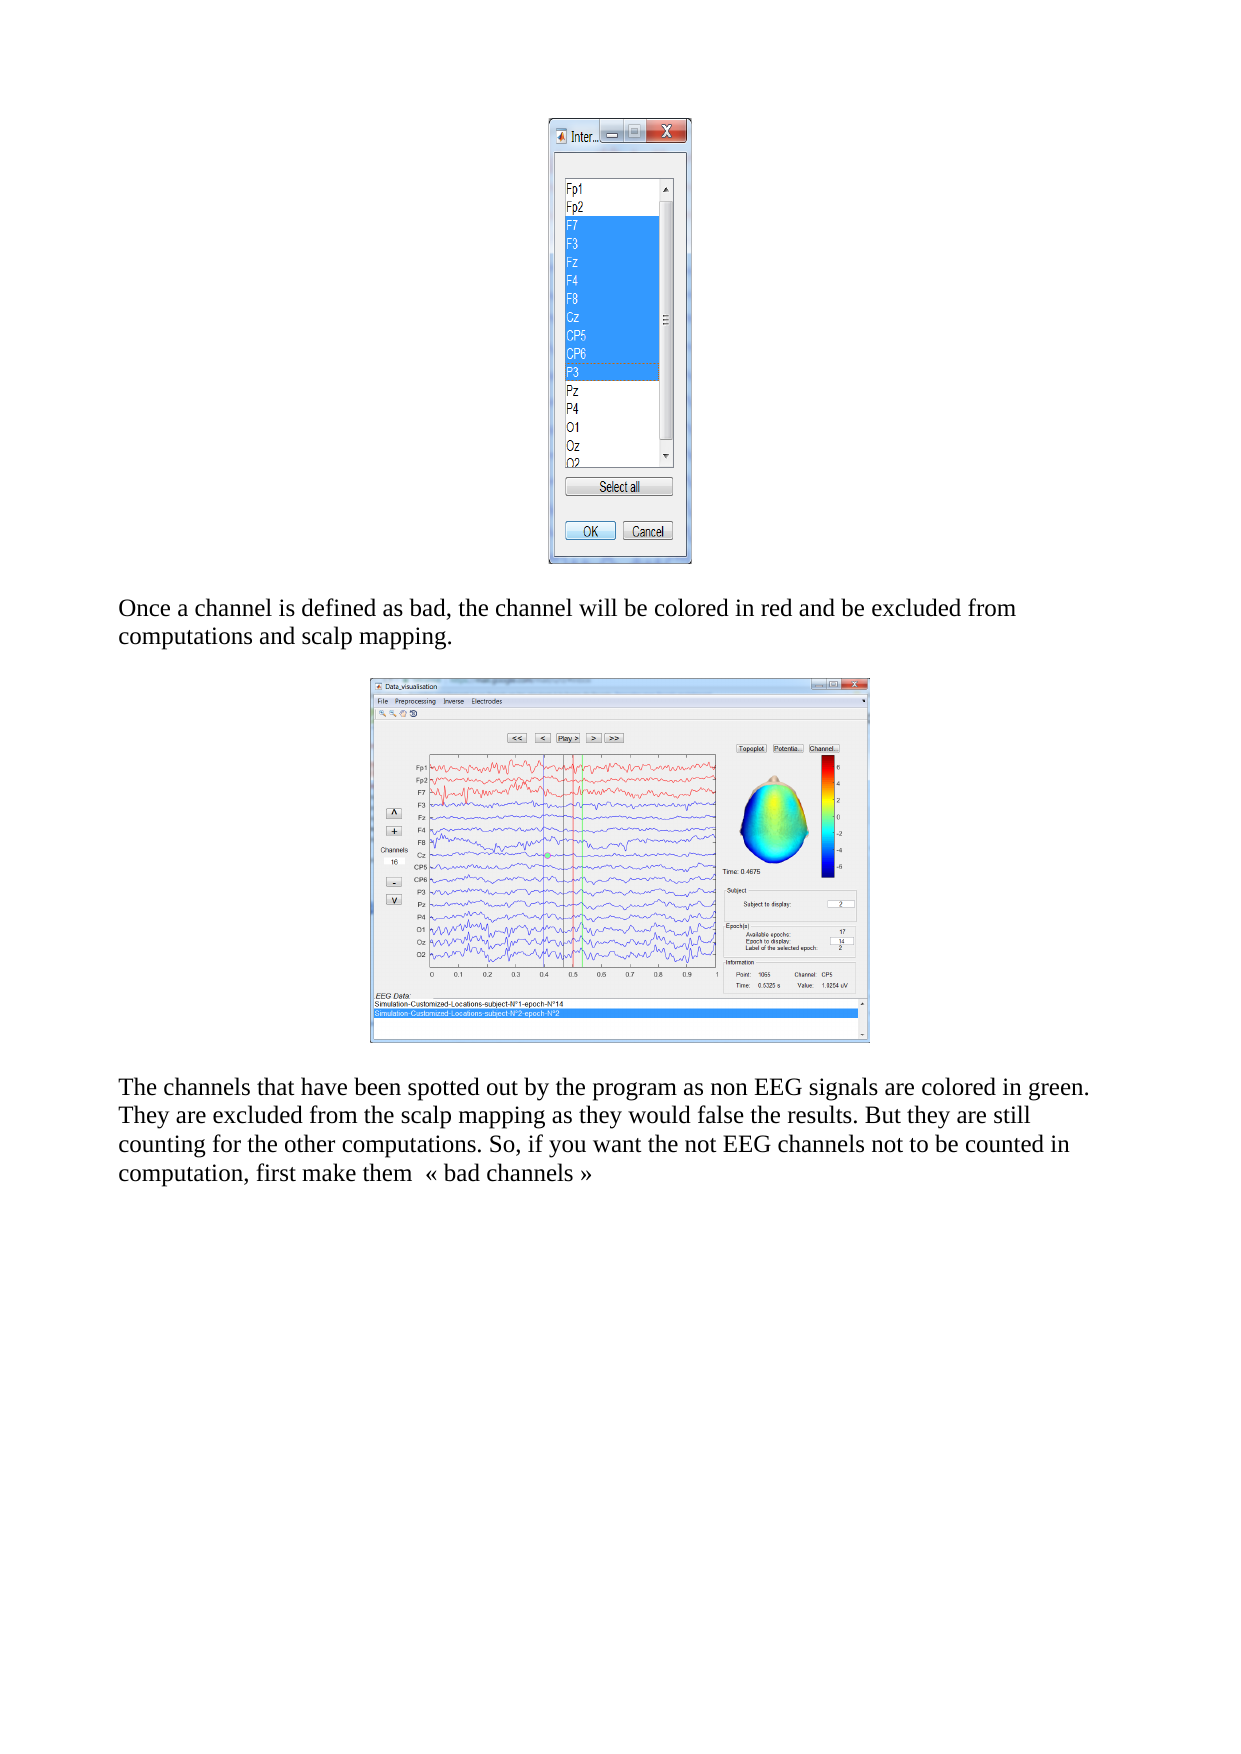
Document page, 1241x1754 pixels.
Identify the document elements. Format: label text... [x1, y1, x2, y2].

text The channels that have been spotted out by the program as non EEG signals are colored in green. [118, 1072, 1122, 1101]
text They are excluded from the scalp mapping as they would false the results. But they are still counting for the other computations. So, if you want the not EEG channels not to be counted in computation, first make them « bad channels » [118, 1101, 1122, 1187]
text Once a channel is defined as bad, the channel will be colored in red and be excluded from computations and scalp mapping. [118, 593, 1122, 650]
